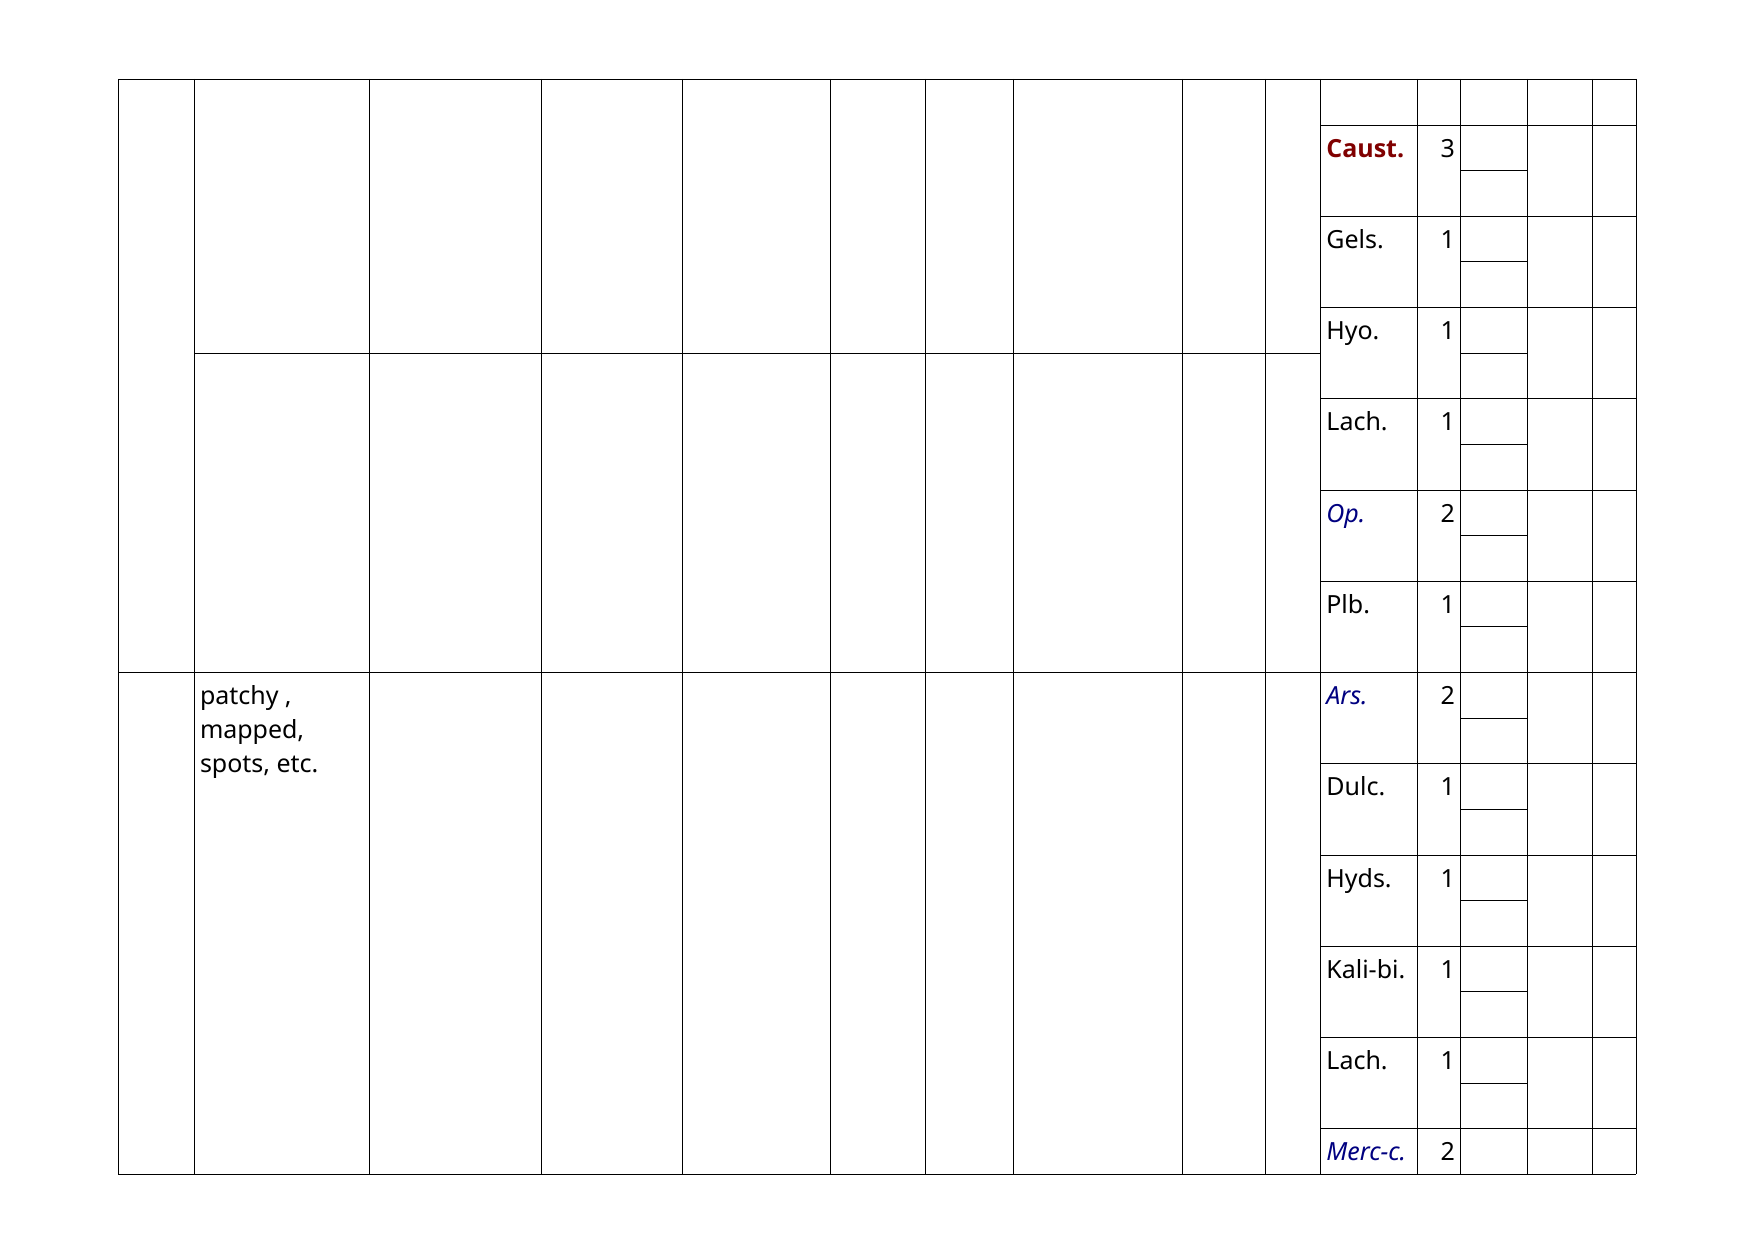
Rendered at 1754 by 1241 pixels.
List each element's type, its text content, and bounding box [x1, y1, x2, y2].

table_cell [1528, 399, 1592, 489]
table_cell 1 [1418, 308, 1460, 398]
table_cell 1 [1418, 399, 1460, 489]
table_cell Merc-c. [1321, 1129, 1417, 1174]
table_cell [1461, 856, 1527, 900]
table_cell [1528, 80, 1592, 124]
table_cell 2 [1418, 673, 1460, 763]
table_cell patchy , mapped, spots, etc. [195, 673, 369, 1174]
table_cell [1461, 673, 1527, 718]
table_cell 1 [1418, 856, 1460, 946]
table_cell [1593, 491, 1636, 581]
table_cell Lach. [1321, 1038, 1417, 1128]
table_cell [542, 673, 682, 1174]
table_cell [1593, 582, 1636, 672]
table_cell [1593, 399, 1636, 489]
table_cell [926, 80, 1013, 353]
table_cell [1461, 719, 1527, 763]
table_cell Hyo. [1321, 308, 1417, 398]
table_cell [195, 354, 369, 672]
table_cell [370, 354, 541, 672]
table_cell [1461, 627, 1527, 672]
table_cell [1593, 1038, 1636, 1128]
table_cell [1461, 1129, 1527, 1174]
table_cell [683, 673, 830, 1174]
table_cell [1183, 354, 1265, 672]
table_cell 1 [1418, 217, 1460, 307]
table_cell [1014, 80, 1182, 353]
table_cell Plb. [1321, 582, 1417, 672]
table_cell [926, 354, 1013, 672]
table_cell Gels. [1321, 217, 1417, 307]
table_cell 1 [1418, 1038, 1460, 1128]
table_cell [195, 80, 369, 353]
table_cell [1528, 217, 1592, 307]
table_cell [1528, 764, 1592, 854]
table_cell [1266, 80, 1320, 353]
table_cell [119, 80, 194, 672]
table_cell Dulc. [1321, 764, 1417, 854]
table_cell [683, 80, 830, 353]
table_cell [1593, 764, 1636, 854]
table_cell Kali-bi. [1321, 947, 1417, 1037]
table_cell [1593, 856, 1636, 946]
table_cell [1593, 308, 1636, 398]
table_cell 2 [1418, 491, 1460, 581]
table_cell [119, 673, 194, 1174]
table_cell Caust. [1321, 126, 1417, 216]
table_cell 3 [1418, 126, 1460, 216]
table_cell [370, 673, 541, 1174]
table_cell [831, 673, 925, 1174]
table_cell [370, 80, 541, 353]
table_cell [1461, 992, 1527, 1037]
table_cell [1461, 354, 1527, 398]
table_cell [1528, 491, 1592, 581]
table_cell [1461, 171, 1527, 216]
table_cell [1593, 1129, 1636, 1174]
table_cell [542, 354, 682, 672]
table_cell [1593, 217, 1636, 307]
table_cell [1461, 947, 1527, 991]
table_cell [1183, 673, 1265, 1174]
table_cell [1461, 1084, 1527, 1128]
table_cell Hyds. [1321, 856, 1417, 946]
table_cell [1528, 1129, 1592, 1174]
table_cell [1461, 445, 1527, 489]
table_cell [1528, 308, 1592, 398]
table_cell 1 [1418, 764, 1460, 854]
table_cell [1014, 673, 1182, 1174]
table_cell [542, 80, 682, 353]
table_cell [1183, 80, 1265, 353]
table_cell [1461, 1038, 1527, 1083]
table_cell [683, 354, 830, 672]
table_cell [1418, 80, 1460, 124]
table_cell [1461, 308, 1527, 353]
table_cell [1528, 673, 1592, 763]
table_cell [1266, 673, 1320, 1174]
table_cell [1461, 901, 1527, 946]
table_cell [1528, 582, 1592, 672]
table_cell [1528, 947, 1592, 1037]
table_cell [1461, 810, 1527, 854]
table_cell [1014, 354, 1182, 672]
table_cell 1 [1418, 582, 1460, 672]
table_cell [1593, 80, 1636, 124]
table_cell [1593, 673, 1636, 763]
table_cell [831, 354, 925, 672]
table_cell [926, 673, 1013, 1174]
table_cell [1528, 1038, 1592, 1128]
table_cell [1528, 126, 1592, 216]
table_cell [1593, 126, 1636, 216]
table_cell 1 [1418, 947, 1460, 1037]
table_cell Op. [1321, 491, 1417, 581]
table_cell [831, 80, 925, 353]
table_cell [1461, 126, 1527, 170]
table_cell [1461, 536, 1527, 581]
table_cell Ars. [1321, 673, 1417, 763]
table_cell [1461, 582, 1527, 626]
table_cell [1461, 399, 1527, 444]
table_cell [1461, 491, 1527, 535]
table_cell [1461, 262, 1527, 307]
table_cell [1461, 764, 1527, 809]
table_cell 2 [1418, 1129, 1460, 1174]
table_cell [1528, 856, 1592, 946]
table_cell [1461, 217, 1527, 261]
table_cell [1266, 354, 1320, 672]
table_cell Lach. [1321, 399, 1417, 489]
table_cell [1461, 80, 1527, 124]
table_cell [1321, 80, 1417, 124]
table_cell [1593, 947, 1636, 1037]
